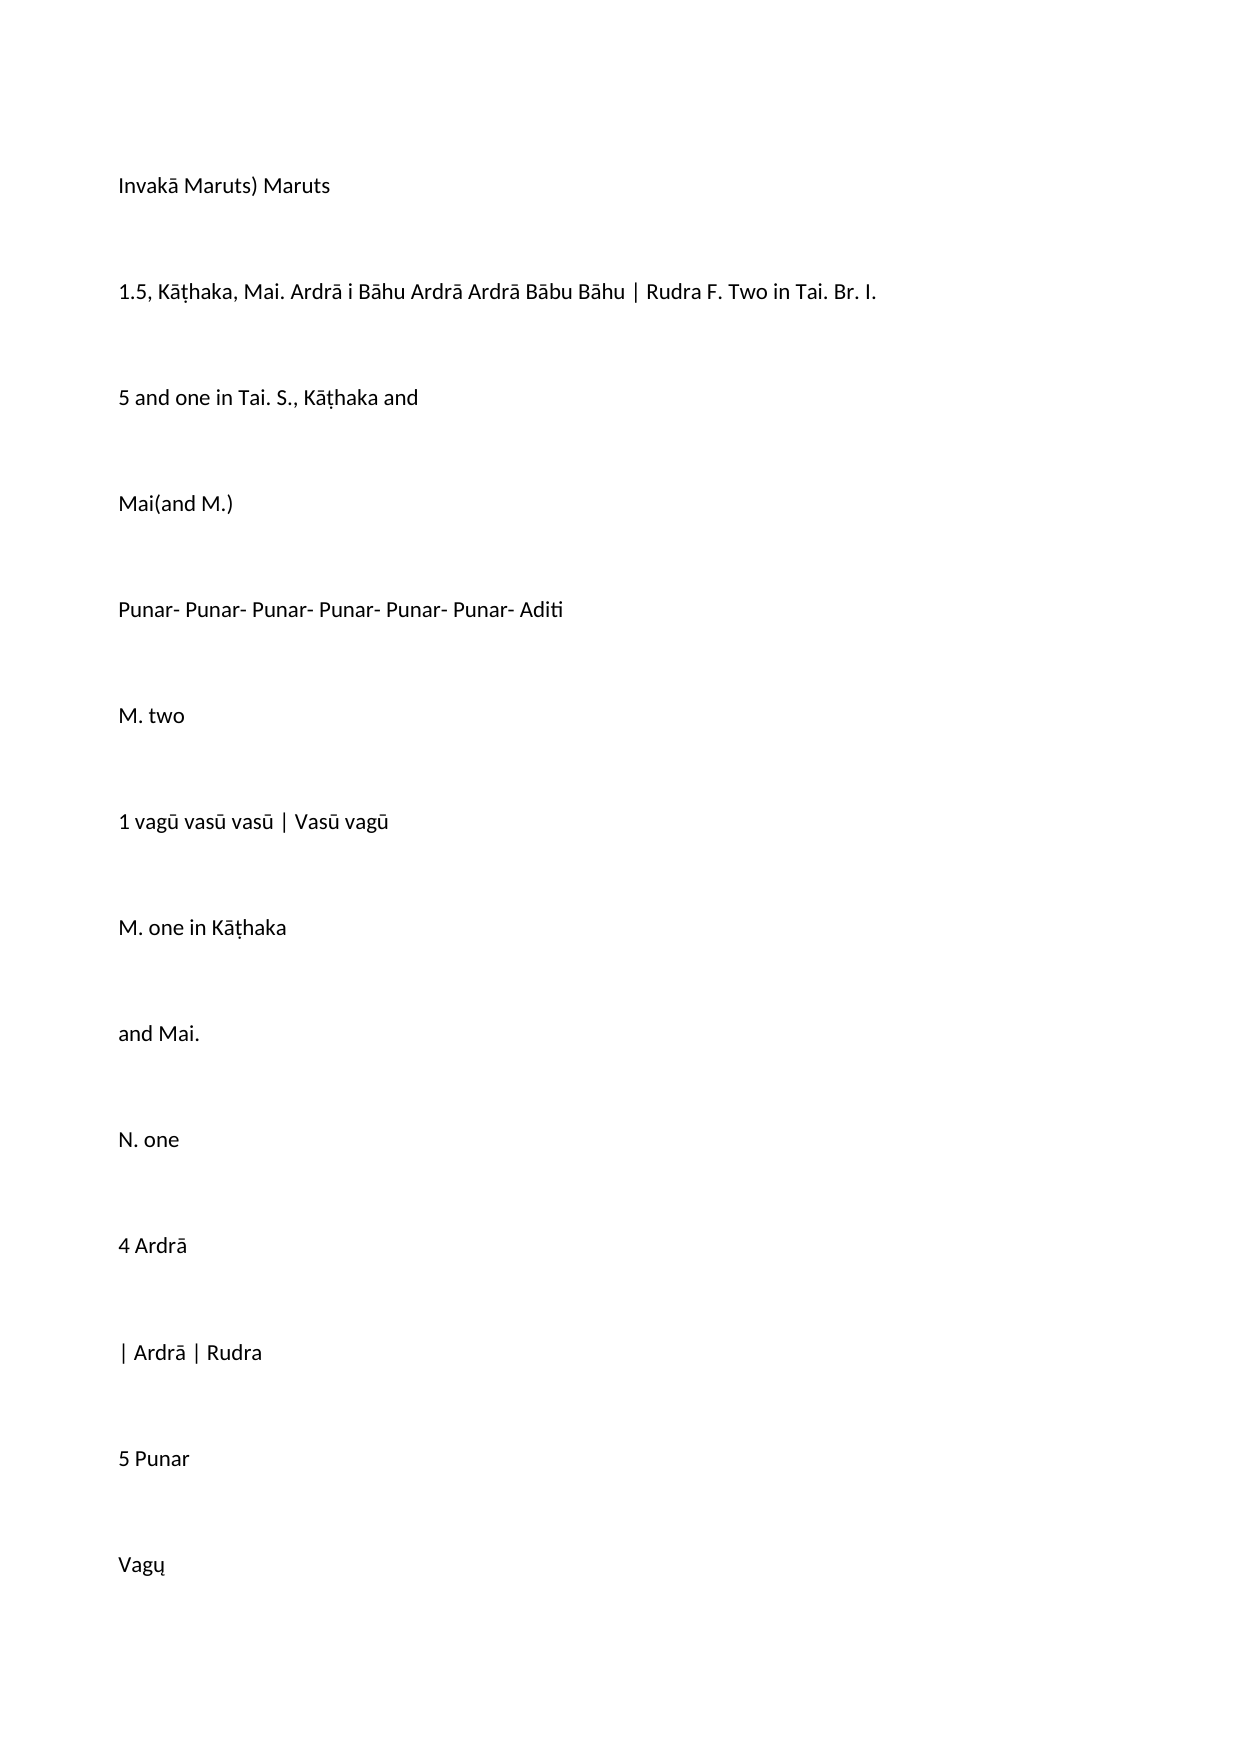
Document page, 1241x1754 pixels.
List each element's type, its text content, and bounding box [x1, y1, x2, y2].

text | Ardrā | Rudra [118, 1338, 1122, 1366]
text 4 Ardrā [118, 1232, 1122, 1259]
text M. one in Kāṭhaka [118, 913, 1122, 941]
text Invakā Maruts) Maruts [118, 171, 1122, 199]
text Vagų [118, 1550, 1122, 1578]
text 5 Punar [118, 1444, 1122, 1472]
text Punar- Punar- Punar- Punar- Punar- Punar- Aditi [118, 595, 1122, 623]
text 5 and one in Tai. S., Kāṭhaka and [118, 383, 1122, 411]
text Mai(and M.) [118, 489, 1122, 517]
text M. two [118, 701, 1122, 729]
text and Mai. [118, 1019, 1122, 1047]
text 1 vagū vasū vasū | Vasū vagū [118, 807, 1122, 835]
text 1.5, Kāṭhaka, Mai. Ardrā i Bāhu Ardrā Ardrā Bābu Bāhu | Rudra F. Two in Tai. Br. I. [118, 277, 1122, 305]
text N. one [118, 1126, 1122, 1153]
